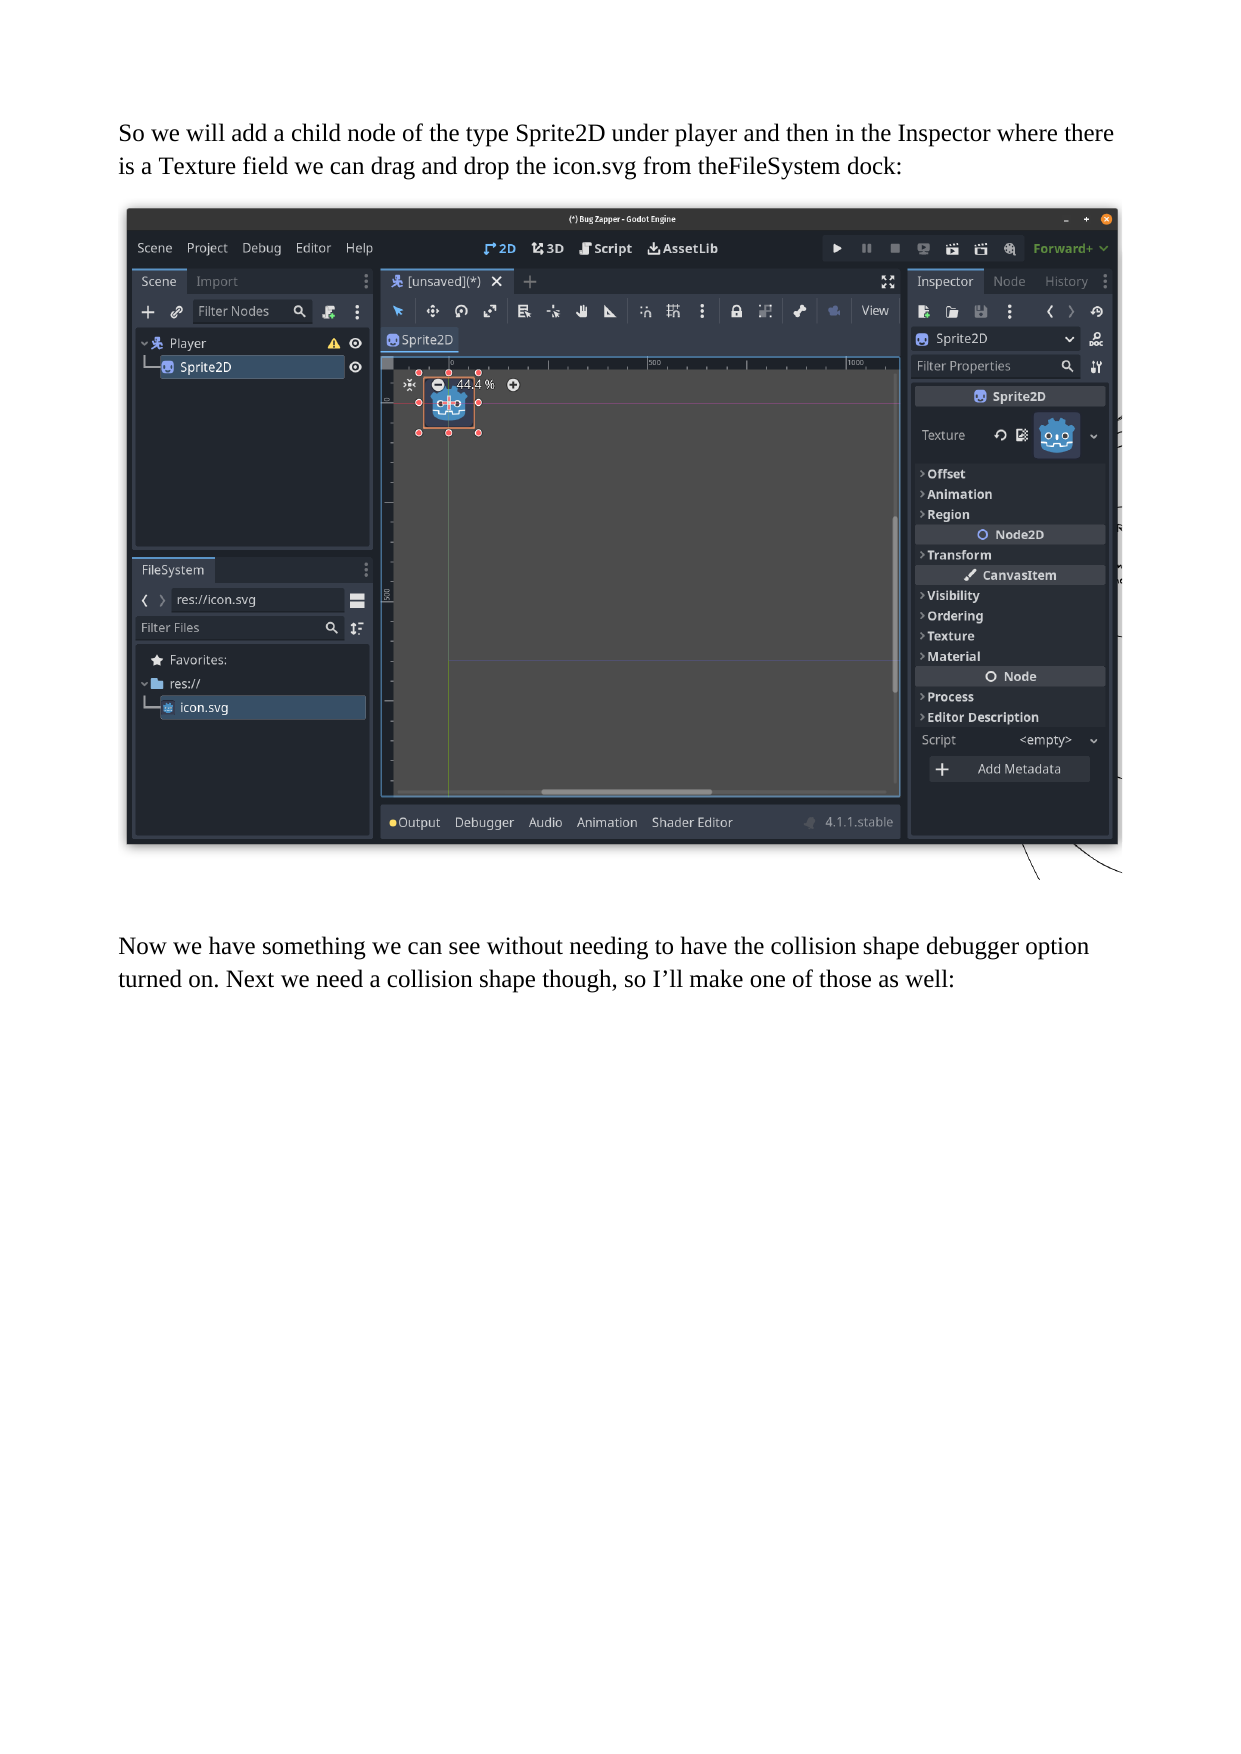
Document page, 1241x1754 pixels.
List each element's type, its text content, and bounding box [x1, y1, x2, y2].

text Now we have something we can see without needing to have the collision shape debugger option turned on. Next we need a collision shape though, so I’ll make one of those as well: [118, 931, 1122, 993]
picture [118, 198, 1123, 880]
text So we will add a child node of the type Sprite2D under player and then in the Inspector where there is a Texture field we can drag and drop the icon.svg from theFileSystem dock: [118, 118, 1122, 180]
